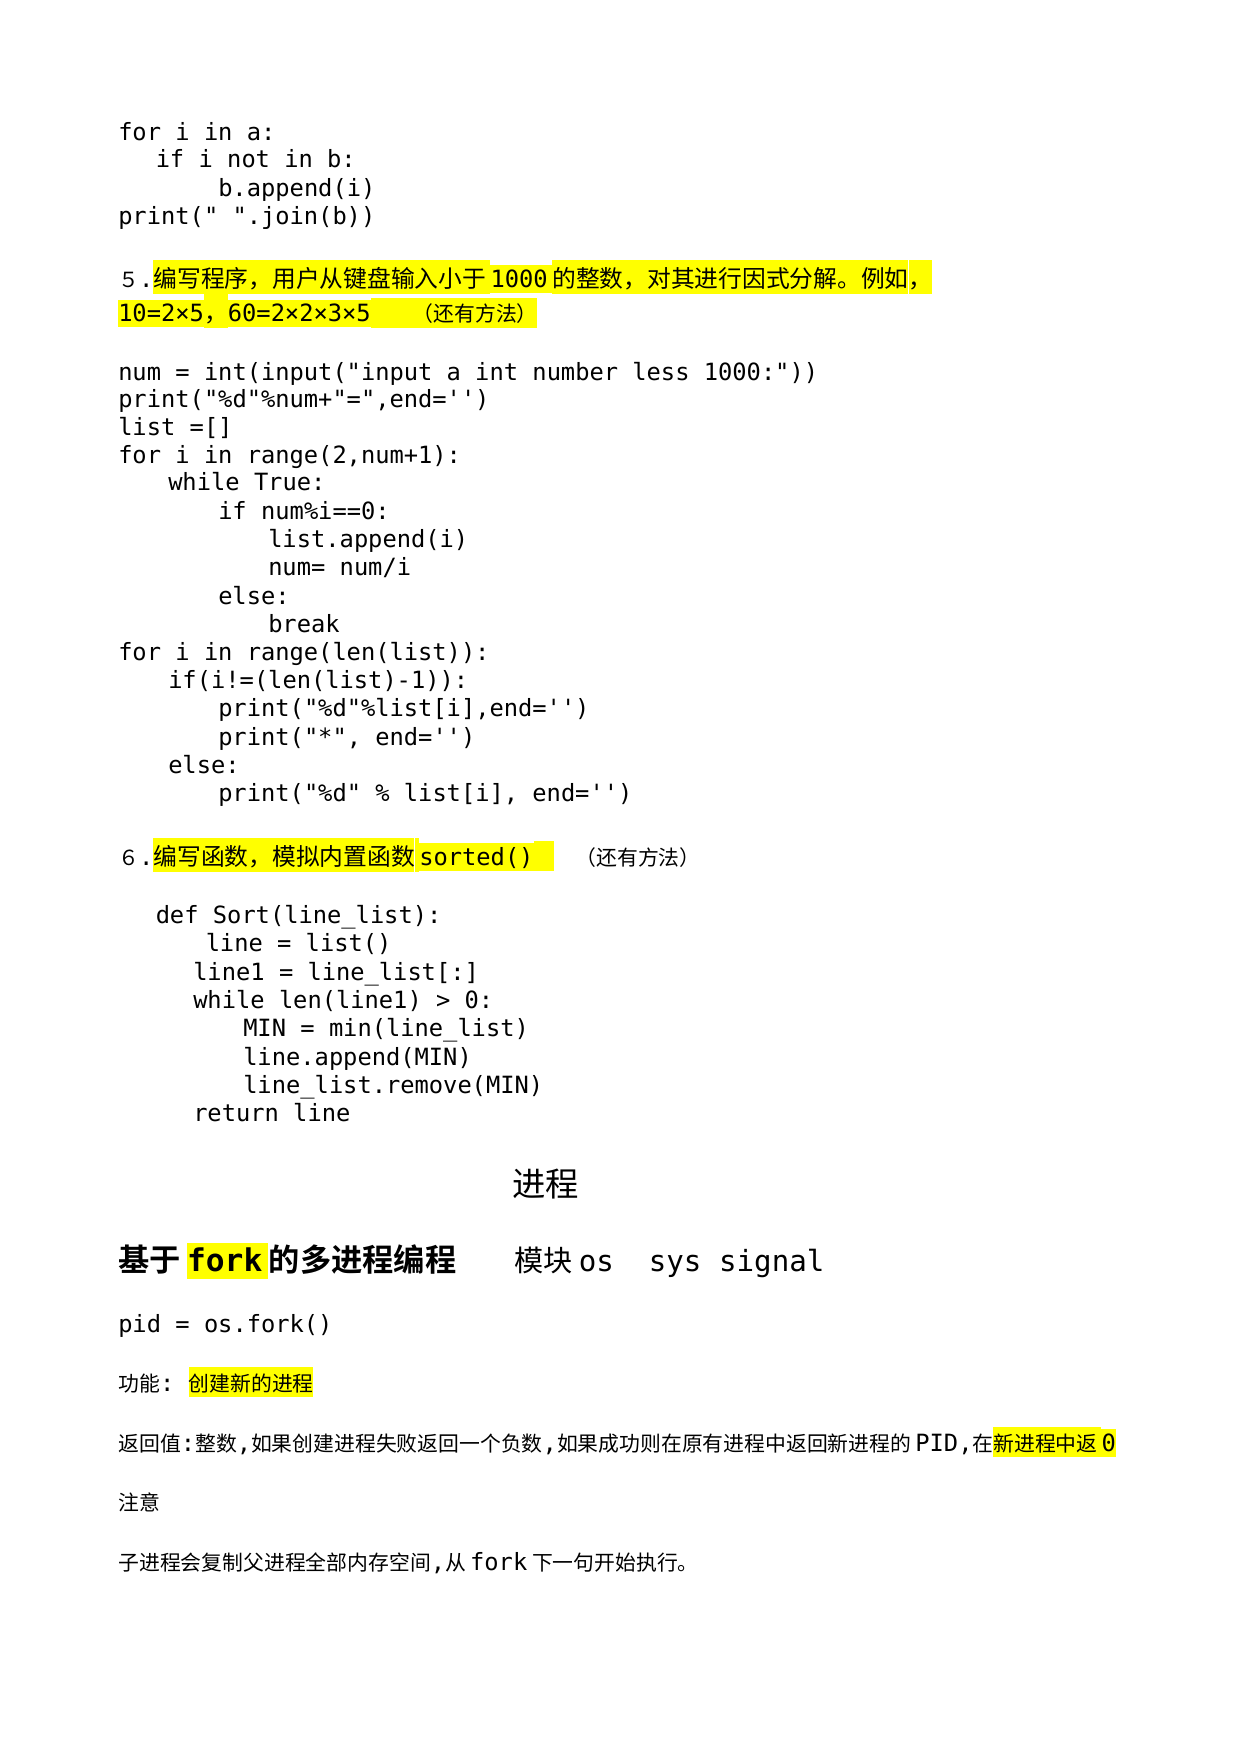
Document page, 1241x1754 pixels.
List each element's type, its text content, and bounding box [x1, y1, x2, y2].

text 基于fork的多进程编程 模块os sys signal [118, 1235, 1122, 1281]
text else: [118, 582, 1122, 610]
text pid = os.fork() [118, 1310, 1122, 1338]
text line_list.remove(MIN) [118, 1071, 1122, 1100]
text print(" ".join(b)) [118, 202, 1122, 230]
text ５.编写程序，用户从键盘输入小于1000的整数，对其进行因式分解。例如，10=2×5，60=2×2×3×5 （还有方法） [118, 260, 1122, 328]
text list.append(i) [118, 525, 1122, 554]
text for i in range(len(list)): [118, 639, 1122, 666]
text 功能: 创建新的进程 [118, 1367, 1122, 1397]
text list =[] [118, 413, 1122, 441]
text print("%d" % list[i], end='') [118, 780, 1122, 808]
text 注意 [118, 1487, 1122, 1517]
text b.append(i) [118, 174, 1122, 202]
text 返回值:整数,如果创建进程失败返回一个负数,如果成功则在原有进程中返回新进程的PID,在新进程中返0 [118, 1427, 1122, 1457]
text if num%i==0: [118, 497, 1122, 525]
text num= num/i [118, 554, 1122, 582]
text print("%d"%num+"=",end='') [118, 386, 1122, 413]
text line1 = line_list[:] [118, 958, 1122, 986]
text ６.编写函数，模拟内置函数sorted() （还有方法） [118, 838, 1122, 872]
text line.append(MIN) [118, 1043, 1122, 1071]
text for i in range(2,num+1): [118, 441, 1122, 469]
text MIN = min(line_list) [118, 1015, 1122, 1043]
text 进程 [118, 1158, 1122, 1206]
text for i in a: [118, 118, 1122, 146]
text while len(line1) > 0: [118, 986, 1122, 1015]
text if i not in b: [118, 146, 1122, 174]
text print("*", end='') [118, 723, 1122, 751]
text def Sort(line_list): [118, 901, 1122, 930]
text return line [118, 1100, 1122, 1128]
text if(i!=(len(list)-1)): [118, 666, 1122, 695]
text print("%d"%list[i],end='') [118, 695, 1122, 723]
text num = int(input("input a int number less 1000:")) [118, 358, 1122, 386]
text while True: [118, 469, 1122, 497]
text line = list() [118, 930, 1122, 958]
text break [118, 610, 1122, 639]
text 子进程会复制父进程全部内存空间,从fork下一句开始执行。 [118, 1546, 1122, 1576]
text else: [118, 751, 1122, 780]
